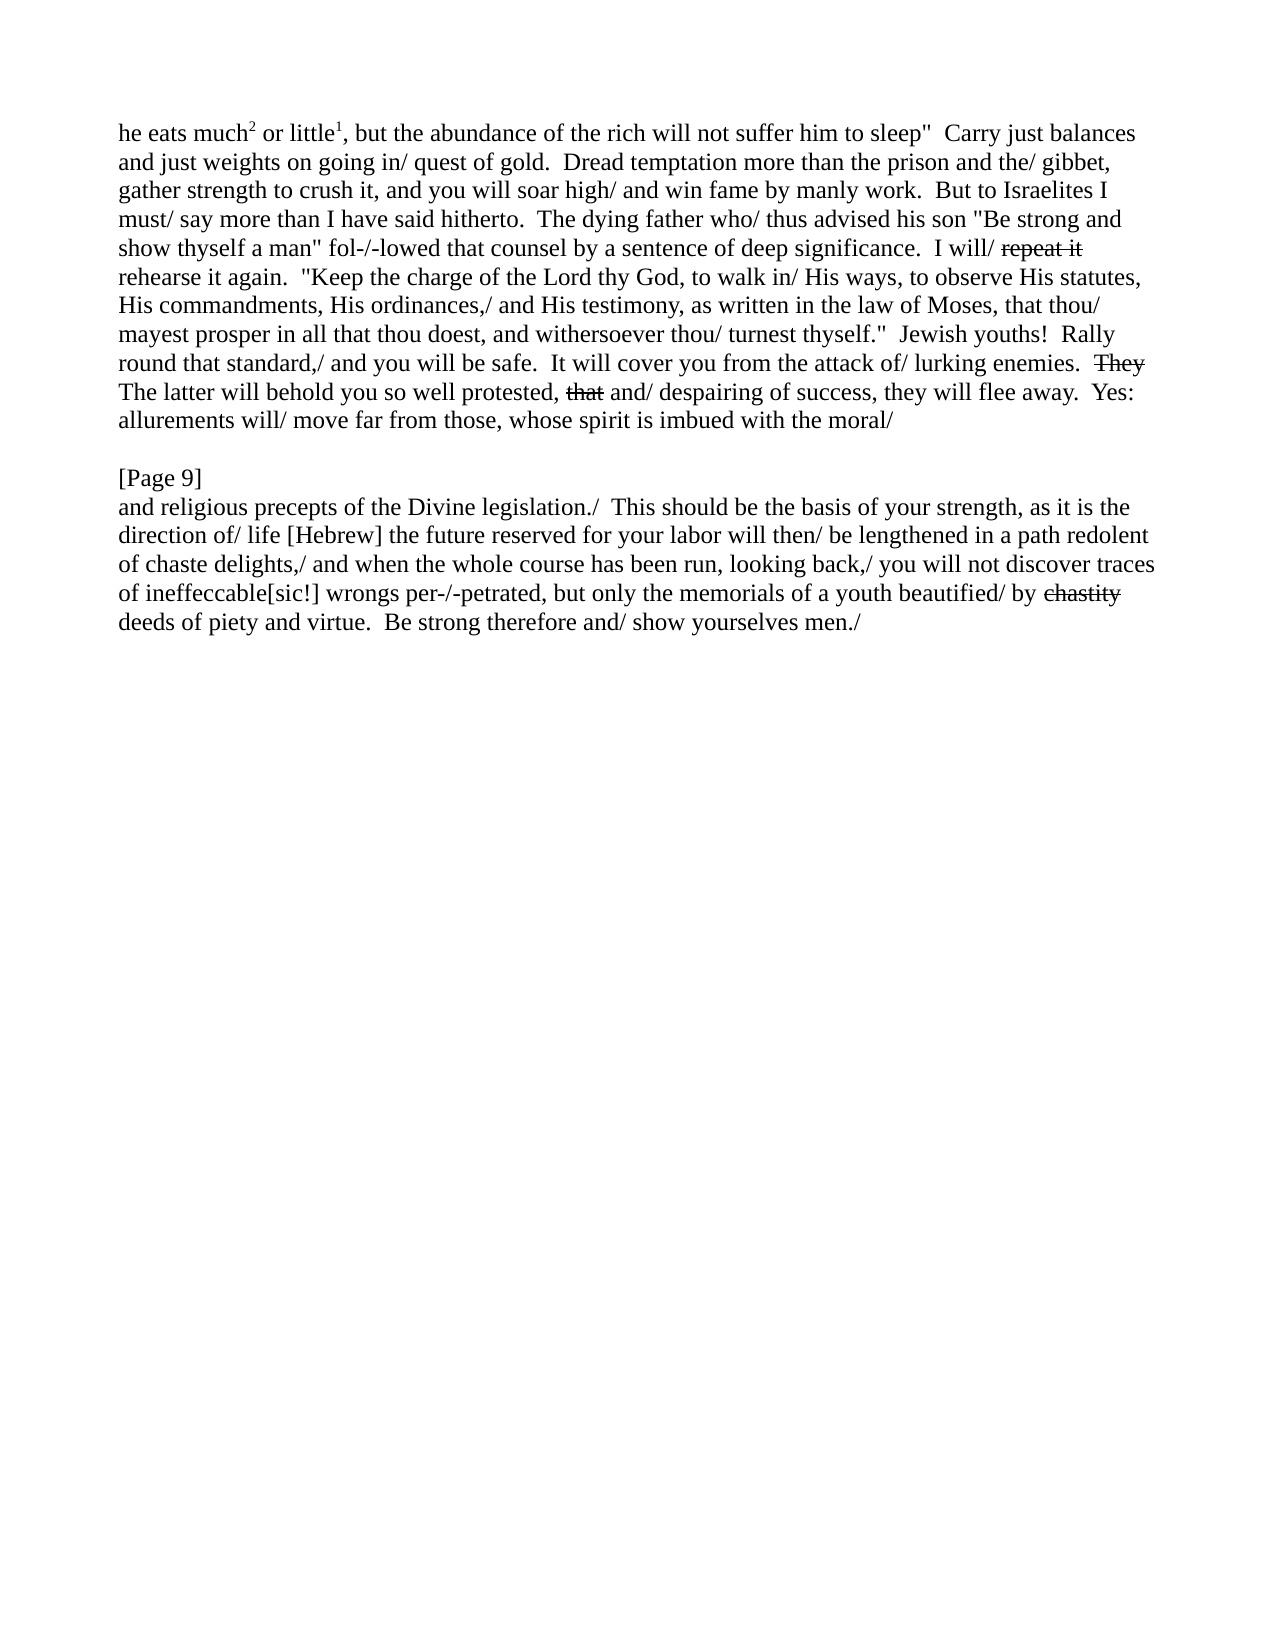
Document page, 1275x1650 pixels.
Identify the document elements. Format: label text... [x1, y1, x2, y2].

text [Page 9] [118, 463, 1157, 492]
text and religious precepts of the Divine legislation./ This should be the basis of your strength, as it is the direction of/ life [Hebrew] the future reserved for your labor will then/ be lengthened in a path redolent of chaste delights,/ and when the whole course has been run, looking back,/ you will not discover traces of ineffeccable[sic!] wrongs per-/-petrated, but only the memorials of a youth beautified/ by chastity deeds of piety and virtue. Be strong therefore and/ show yourselves men./ [118, 492, 1157, 636]
text he eats much2 or little1, but the abundance of the rich will not suffer him to sleep" Carry just balances and just weights on going in/ quest of gold. Dread temptation more than the prison and the/ gibbet, gather strength to crush it, and you will soar high/ and win fame by manly work. But to Israelites I must/ say more than I have said hitherto. The dying father who/ thus advised his son "Be strong and show thyself a man" fol-/-lowed that counsel by a sentence of deep significance. I will/ repeat it rehearse it again. "Keep the charge of the Lord thy God, to walk in/ His ways, to observe His statutes, His commandments, His ordinances,/ and His testimony, as written in the law of Moses, that thou/ mayest prosper in all that thou doest, and withersoever thou/ turnest thyself." Jewish youths! Rally round that standard,/ and you will be safe. It will cover you from the attack of/ lurking enemies. They The latter will behold you so well protested, that and/ despairing of success, they will flee away. Yes: allurements will/ move far from those, whose spirit is imbued with the moral/ [118, 118, 1157, 434]
